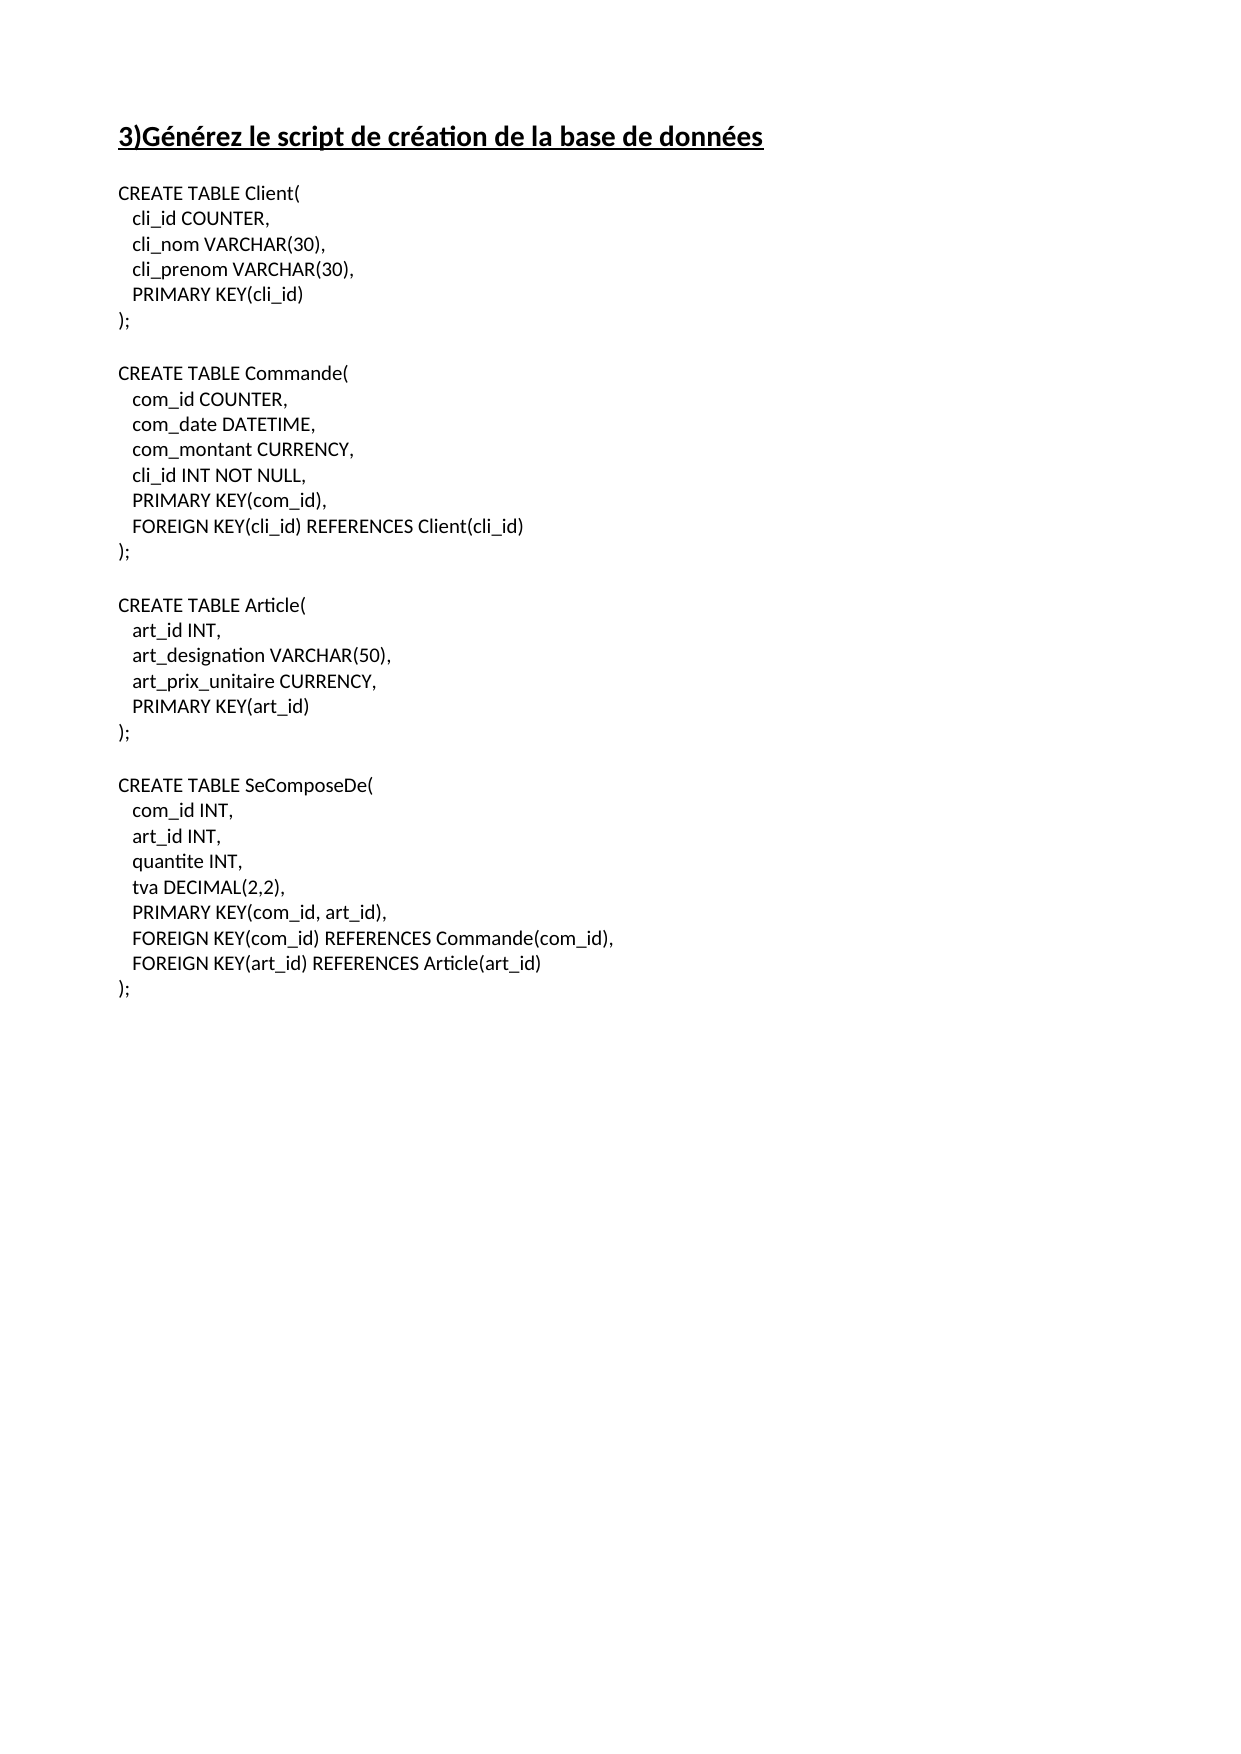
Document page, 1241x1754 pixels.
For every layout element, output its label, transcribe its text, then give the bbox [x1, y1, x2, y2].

text PRIMARY KEY(com_id, art_id), [118, 899, 1122, 925]
text ); [118, 976, 1122, 1001]
text CREATE TABLE Article( [118, 592, 1122, 617]
text art_id INT, [118, 617, 1122, 643]
text FOREIGN KEY(art_id) REFERENCES Article(art_id) [118, 950, 1122, 976]
text cli_nom VARCHAR(30), [118, 231, 1122, 256]
text com_montant CURRENCY, [118, 437, 1122, 462]
text PRIMARY KEY(com_id), [118, 487, 1122, 513]
text ); [118, 719, 1122, 744]
text art_designation VARCHAR(50), [118, 643, 1122, 668]
text cli_id INT NOT NULL, [118, 462, 1122, 487]
text FOREIGN KEY(cli_id) REFERENCES Client(cli_id) [118, 513, 1122, 538]
text ); [118, 307, 1122, 332]
text com_date DATETIME, [118, 411, 1122, 437]
text cli_prenom VARCHAR(30), [118, 256, 1122, 282]
text CREATE TABLE Client( [118, 180, 1122, 205]
text cli_id COUNTER, [118, 205, 1122, 231]
text CREATE TABLE Commande( [118, 360, 1122, 386]
text tva DECIMAL(2,2), [118, 874, 1122, 899]
text quantite INT, [118, 848, 1122, 874]
text FOREIGN KEY(com_id) REFERENCES Commande(com_id), [118, 925, 1122, 950]
text art_id INT, [118, 823, 1122, 848]
text com_id INT, [118, 798, 1122, 823]
text com_id COUNTER, [118, 386, 1122, 411]
text CREATE TABLE SeComposeDe( [118, 772, 1122, 798]
text 3)Générez le script de création de la base de données [118, 118, 1122, 154]
text art_prix_unitaire CURRENCY, [118, 668, 1122, 693]
text PRIMARY KEY(cli_id) [118, 282, 1122, 307]
text PRIMARY KEY(art_id) [118, 693, 1122, 719]
text ); [118, 538, 1122, 564]
